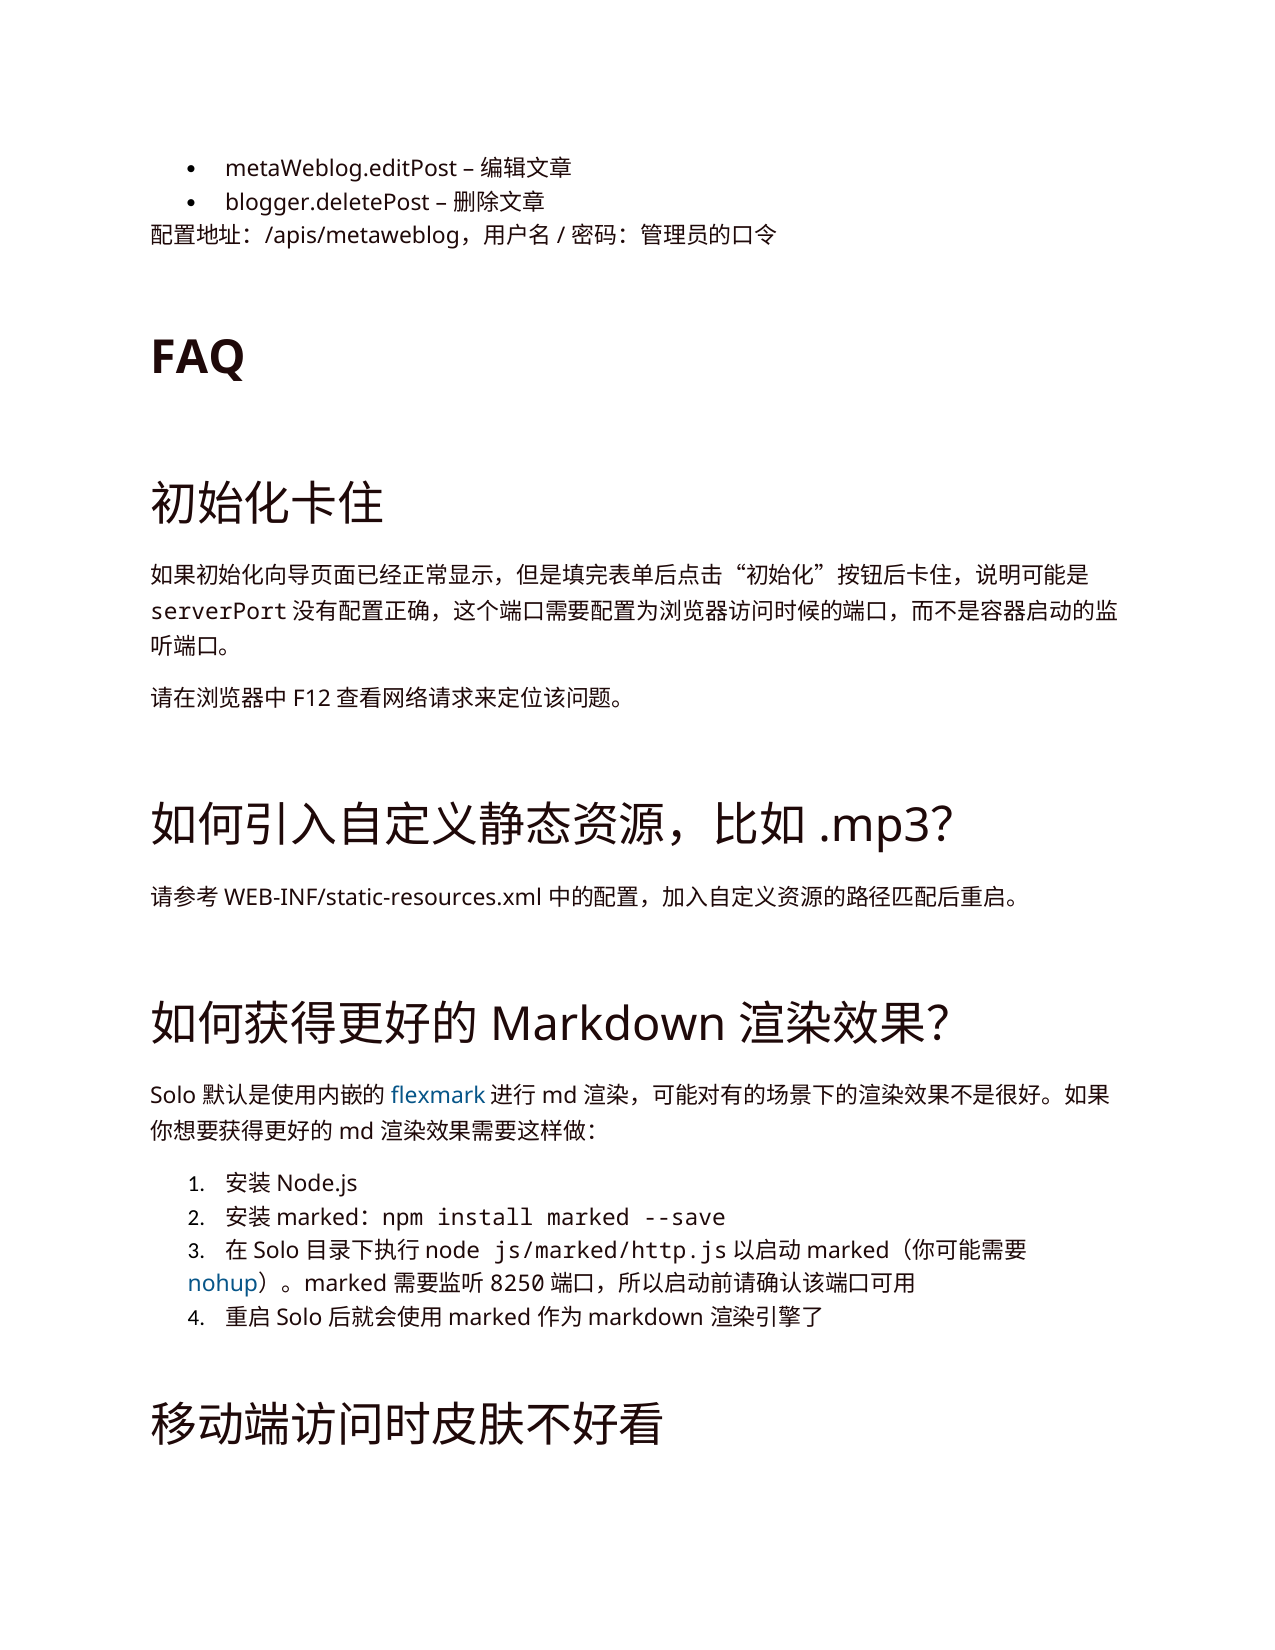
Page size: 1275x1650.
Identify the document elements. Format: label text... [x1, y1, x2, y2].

text 请在浏览器中 F12 查看网络请求来定位该问题。 [150, 680, 1125, 714]
subtitle 移动端访问时皮肤不好看 [150, 1387, 1125, 1454]
list 安装 Node.js [187, 1165, 1125, 1199]
subtitle 初始化卡住 [150, 466, 1125, 533]
text 如果初始化向导页面已经正常显示，但是填完表单后点击“初始化”按钮后卡住，说明可能是 serverPort 没有配置正确，这个端口需要配置为浏览器访问时候的端口，而不是容器启动的监听端口。 [150, 557, 1125, 661]
text 请参考 WEB-INF/static-resources.xml 中的配置，加入自定义资源的路径匹配后重启。 [150, 879, 1125, 912]
list 重启 Solo 后就会使用 marked 作为 markdown 渲染引擎了 [187, 1299, 1125, 1332]
list 安装 marked：npm install marked --save [187, 1199, 1125, 1232]
subtitle 如何引入自定义静态资源，比如 .mp3？ [150, 787, 1125, 855]
subtitle FAQ [150, 324, 1125, 387]
list blogger.deletePost – 删除文章 [187, 183, 1125, 217]
list 在 Solo 目录下执行 node js/marked/http.js 以启动 marked（你可能需要 nohup）。marked 需要监听 8250 端口，所以启动前请确认该端口可用 [187, 1232, 1125, 1299]
list metaWeblog.editPost – 编辑文章 [187, 150, 1125, 183]
subtitle 如何获得更好的 Markdown 渲染效果？ [150, 986, 1125, 1054]
text Solo 默认是使用内嵌的 flexmark 进行 md 渲染，可能对有的场景下的渲染效果不是很好。如果你想要获得更好的 md 渲染效果需要这样做： [150, 1077, 1125, 1146]
text 配置地址：/apis/metaweblog，用户名 / 密码：管理员的口令 [150, 217, 1125, 250]
